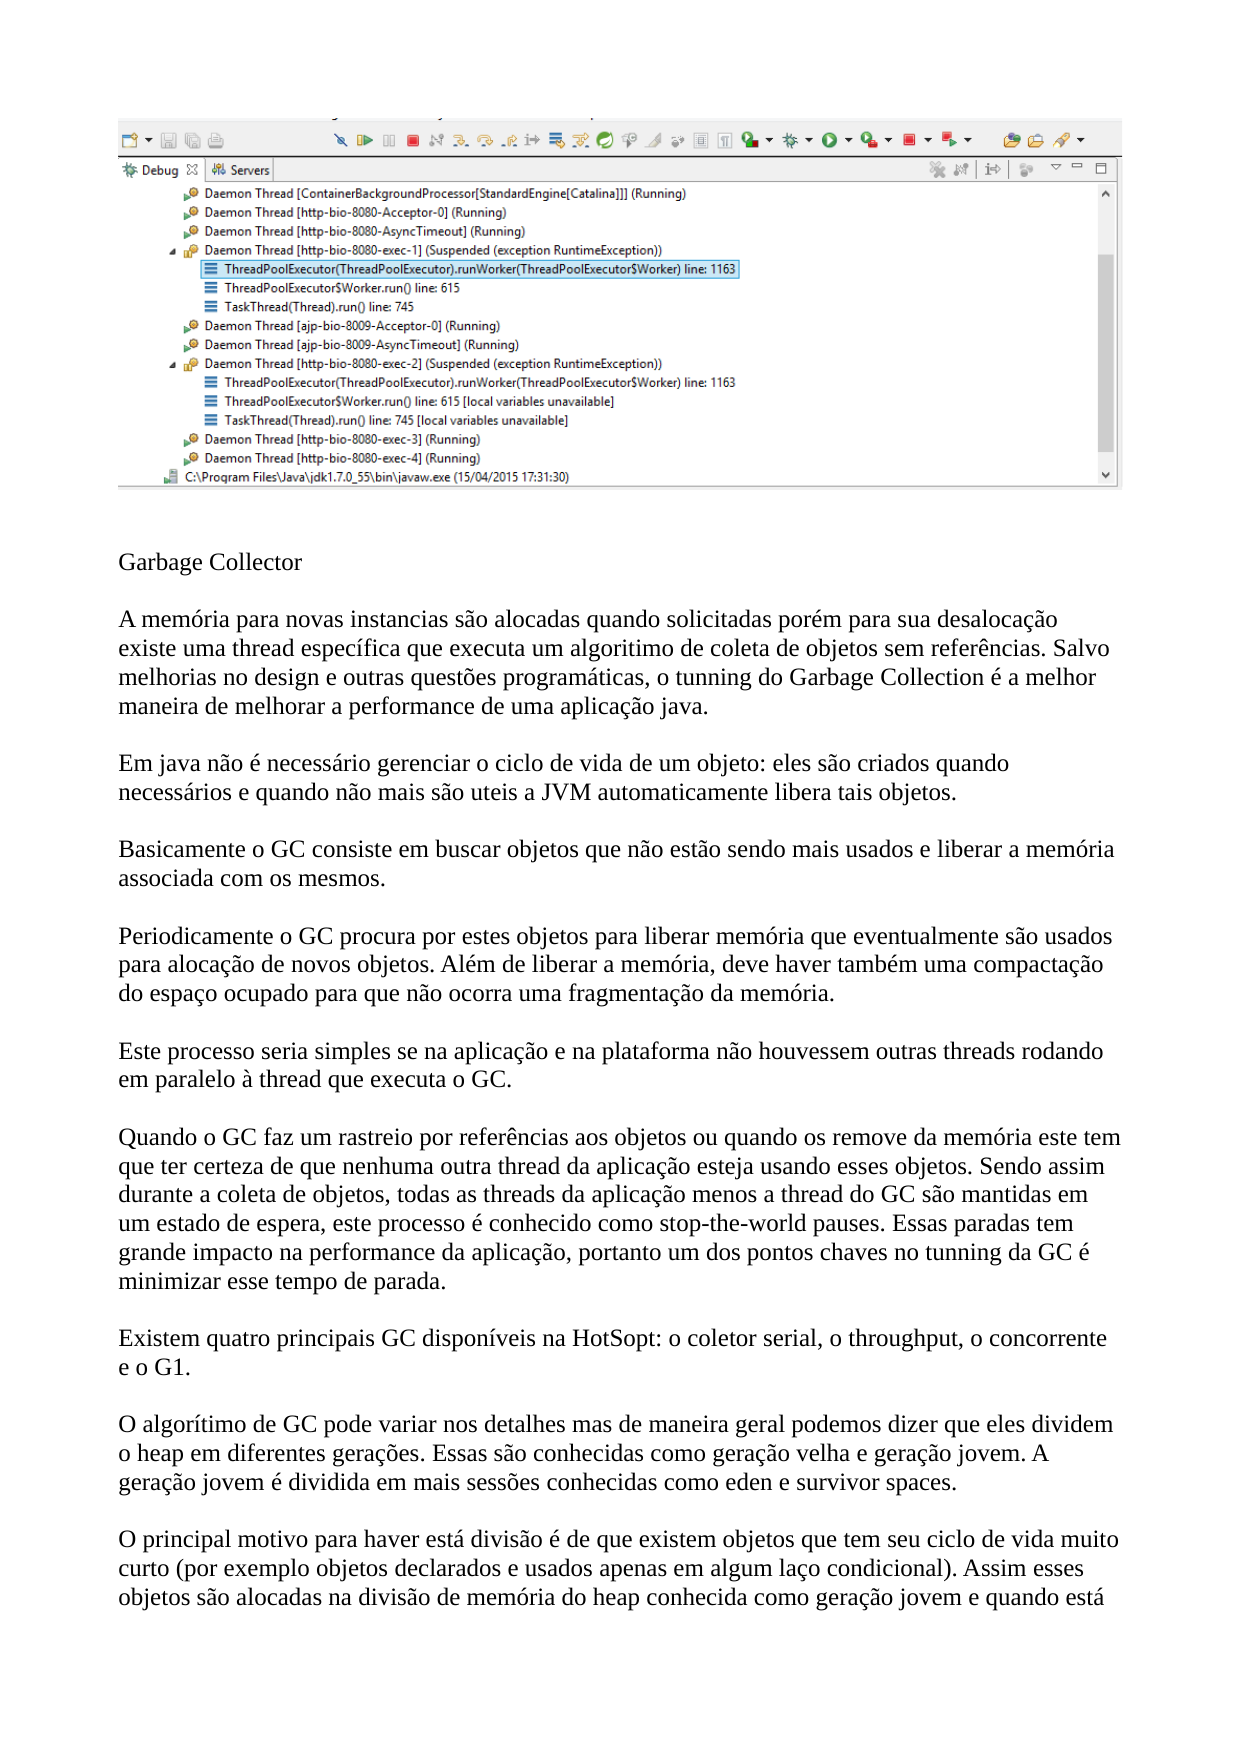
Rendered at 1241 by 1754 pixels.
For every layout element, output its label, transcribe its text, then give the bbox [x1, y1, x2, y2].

text Em java não é necessário gerenciar o ciclo de vida de um objeto: eles são criados quando necessários e quando não mais são uteis a JVM automaticamente libera tais objetos. [118, 748, 1122, 806]
text O principal motivo para haver está divisão é de que existem objetos que tem seu ciclo de vida muito curto (por exemplo objetos declarados e usados apenas em algum laço condicional). Assim esses objetos são alocadas na divisão de memória do heap conhecida como geração jovem e quando está [118, 1524, 1122, 1611]
text Este processo seria simples se na aplicação e na plataforma não houvessem outras threads rodando em paralelo à thread que executa o GC. [118, 1036, 1122, 1093]
text Periodicamente o GC procura por estes objetos para liberar memória que eventualmente são usados para alocação de novos objetos. Além de liberar a memória, deve haver também uma compactação do espaço ocupado para que não ocorra uma fragmentação da memória. [118, 921, 1122, 1007]
text O algorítimo de GC pode variar nos detalhes mas de maneira geral podemos dizer que eles dividem o heap em diferentes gerações. Essas são conhecidas como geração velha e geração jovem. A geração jovem é dividida em mais sessões conhecidas como eden e survivor spaces. [118, 1409, 1122, 1496]
text Existem quatro principais GC disponíveis na HotSopt: o coletor serial, o throughput, o concorrente e o G1. [118, 1323, 1122, 1381]
text Basicamente o GC consiste em buscar objetos que não estão sendo mais usados e liberar a memória associada com os mesmos. [118, 834, 1122, 892]
text Garbage Collector [118, 547, 1122, 576]
text A memória para novas instancias são alocadas quando solicitadas porém para sua desalocação existe uma thread específica que executa um algoritimo de coleta de objetos sem referências. Salvo melhorias no design e outras questões programáticas, o tunning do Garbage Collection é a melhor maneira de melhorar a performance de uma aplicação java. [118, 604, 1122, 719]
text Quando o GC faz um rastreio por referências aos objetos ou quando os remove da memória este tem que ter certeza de que nenhuma outra thread da aplicação esteja usando esses objetos. Sendo assim durante a coleta de objetos, todas as threads da aplicação menos a thread do GC são mantidas em um estado de espera, este processo é conhecido como stop-the-world pauses. Essas paradas tem grande impacto na performance da aplicação, portanto um dos pontos chaves no tunning da GC é minimizar esse tempo de parada. [118, 1122, 1122, 1294]
